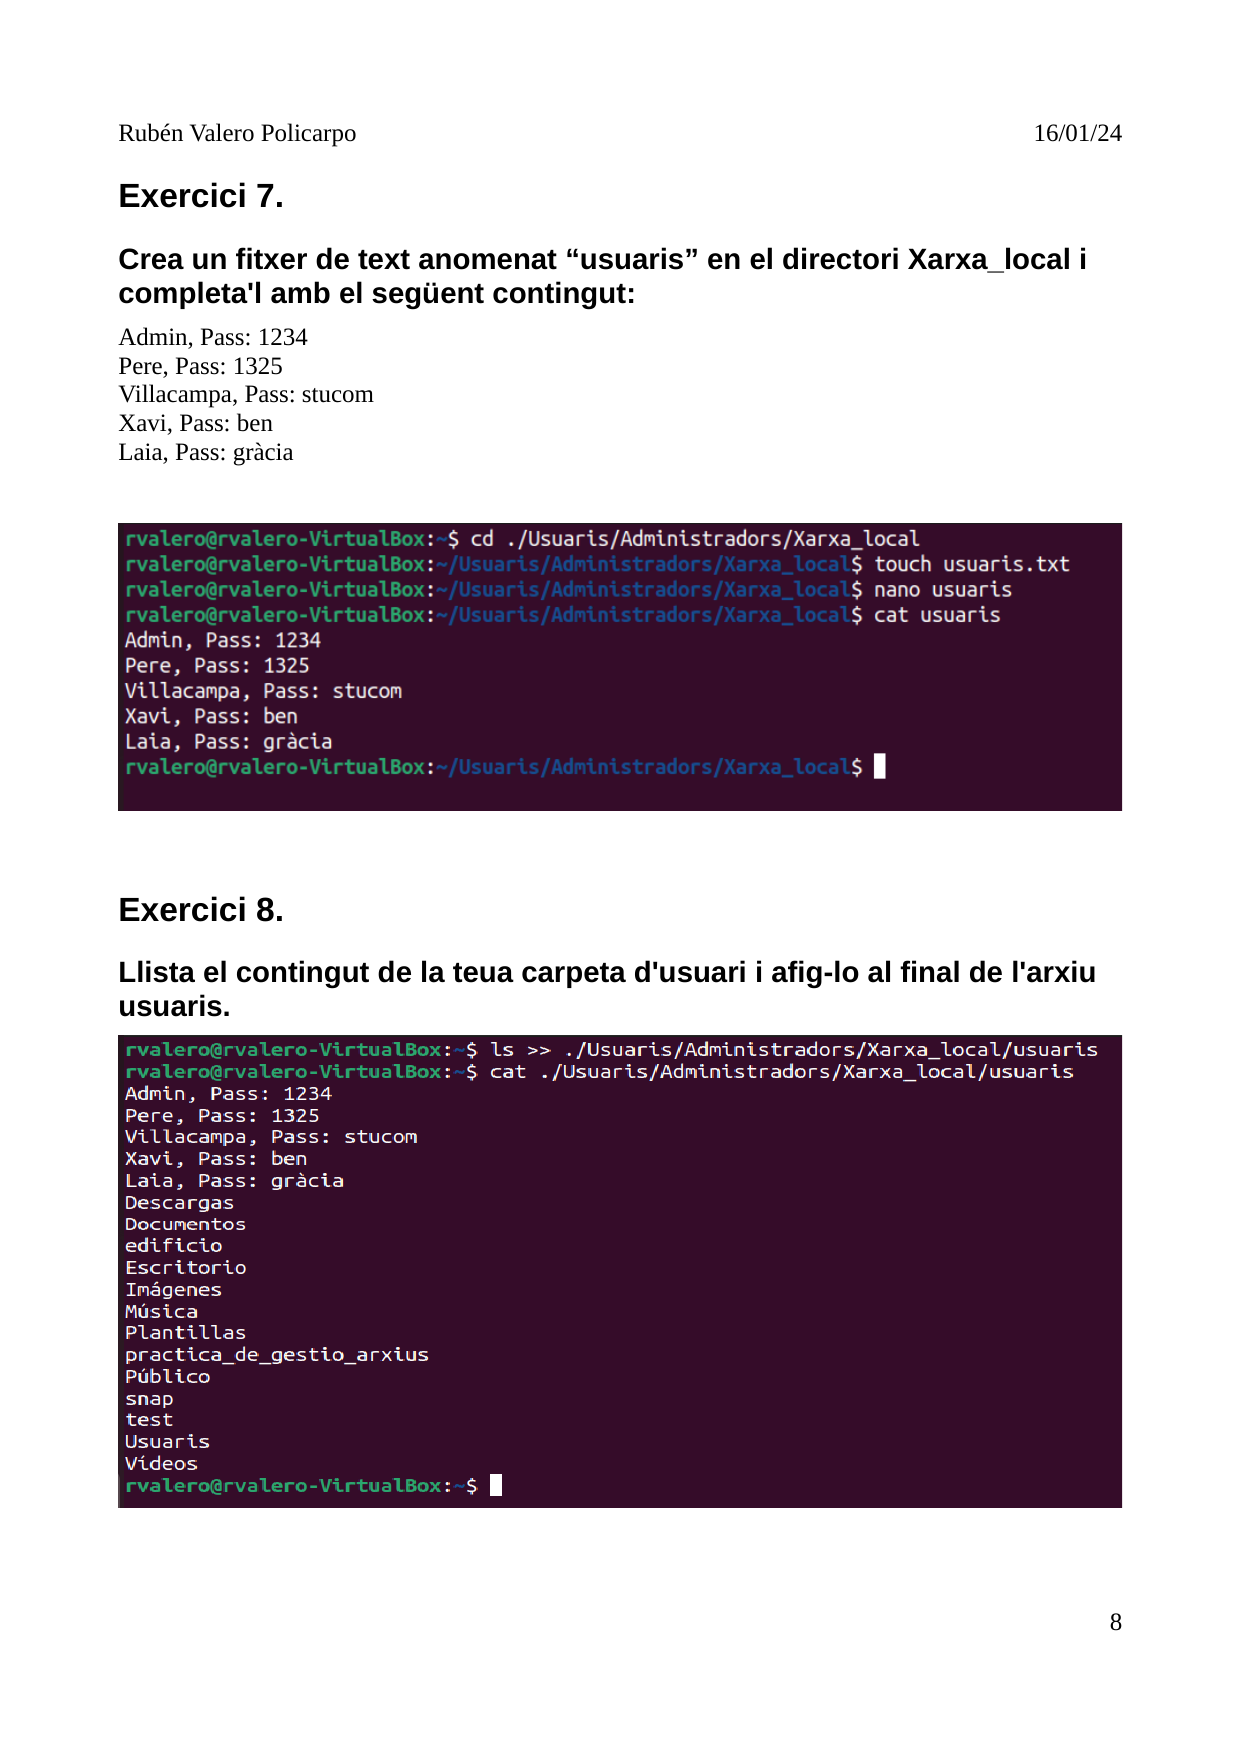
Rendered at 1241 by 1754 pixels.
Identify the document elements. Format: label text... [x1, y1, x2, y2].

text Admin, Pass: 1234 [118, 322, 1122, 351]
subtitle Exercici 8. [118, 889, 1122, 928]
picture [118, 523, 1123, 811]
subtitle Llista el contingut de la teua carpeta d'usuari i afig-lo al final de l'arxiu usuaris. [118, 955, 1122, 1023]
text Villacampa, Pass: stucom [118, 379, 1122, 408]
text Xavi, Pass: ben [118, 408, 1122, 437]
subtitle Crea un fitxer de text anomenat “usuaris” en el directori Xarxa_local i completa'l amb el següent contingut: [118, 242, 1122, 309]
picture [118, 1035, 1123, 1508]
text Laia, Pass: gràcia [118, 437, 1122, 466]
subtitle Exercici 7. [118, 176, 1122, 215]
text Pere, Pass: 1325 [118, 351, 1122, 379]
